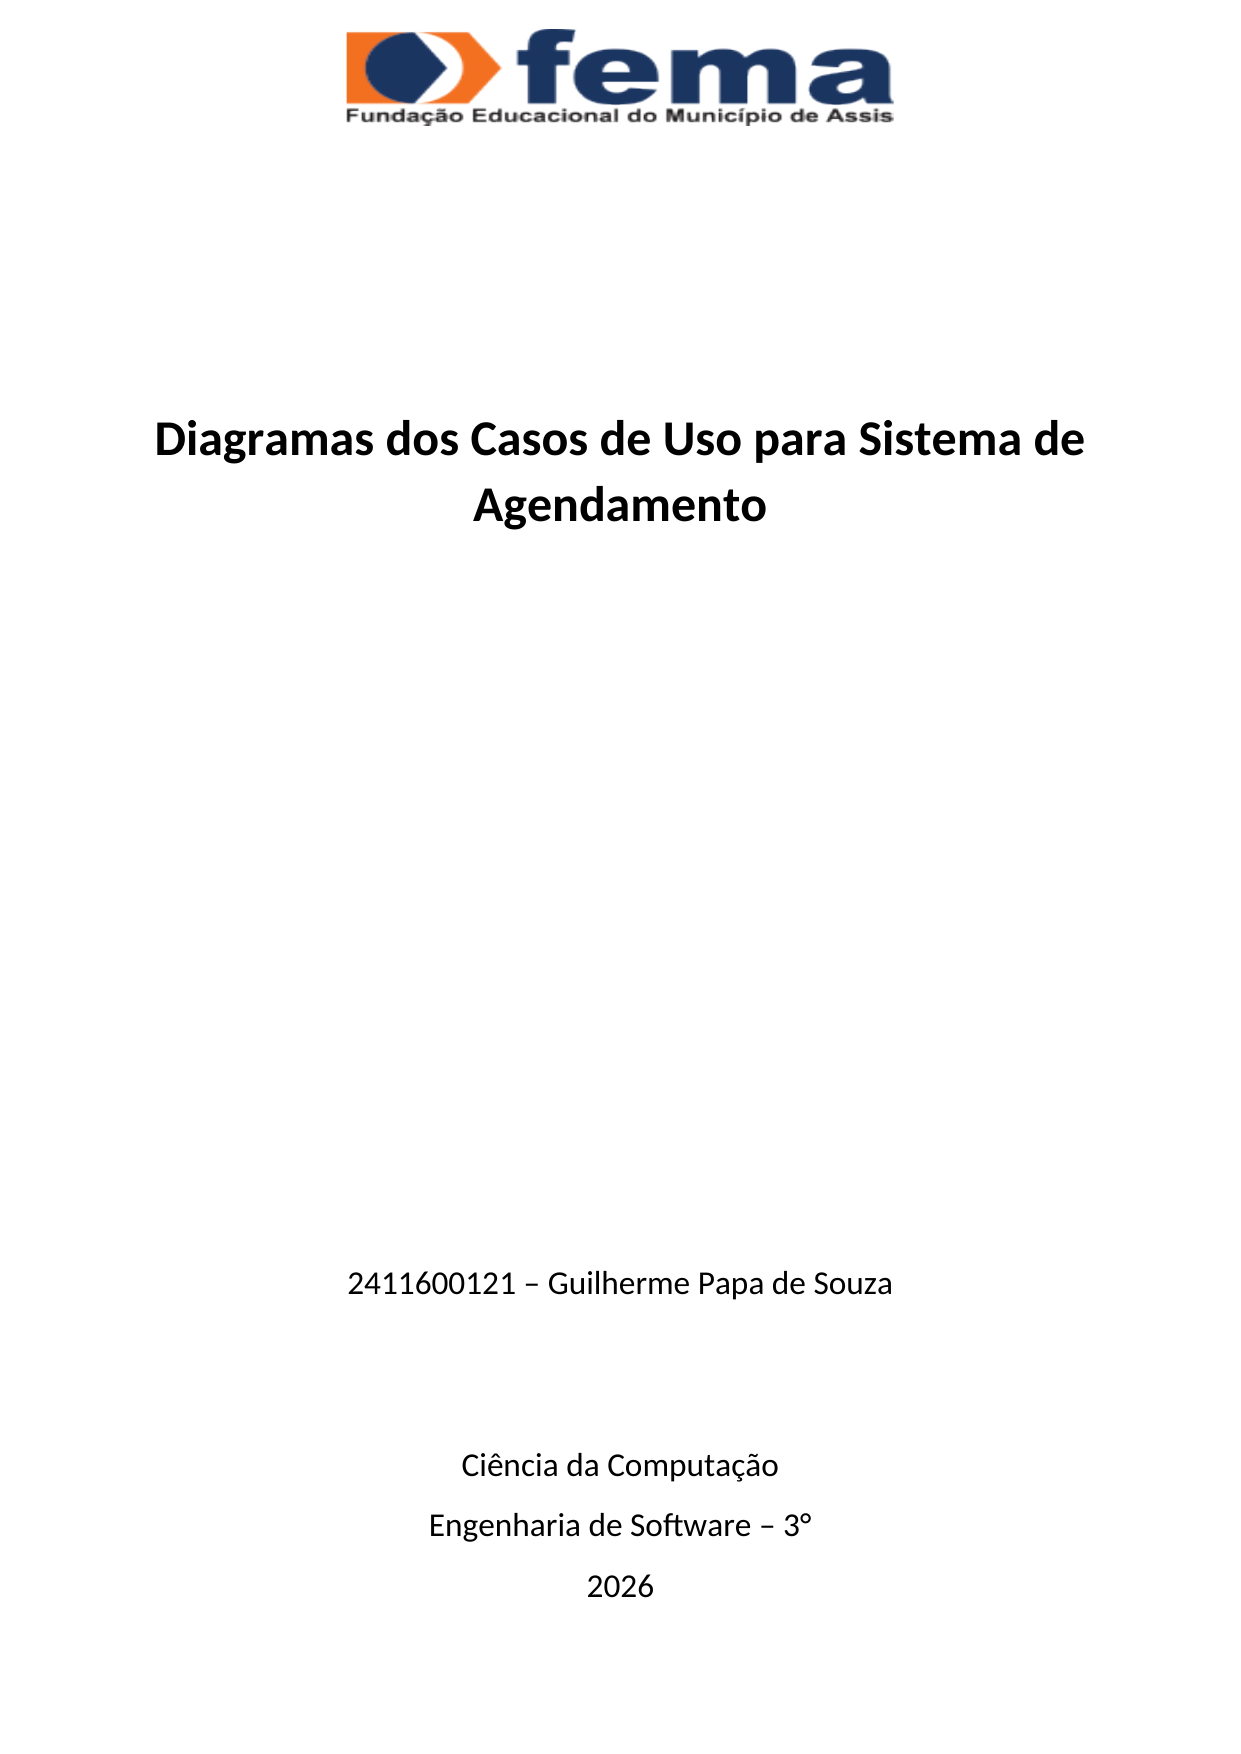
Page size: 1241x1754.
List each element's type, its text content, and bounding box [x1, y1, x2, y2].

text Diagramas dos Casos de Uso para Sistema de Agendamento [75, 407, 1165, 534]
text Engenharia de Software – 3° [75, 1504, 1165, 1545]
picture [346, 29, 894, 126]
text 2411600121 – Guilherme Papa de Souza [75, 1262, 1165, 1303]
text Ciência da Computação [75, 1444, 1165, 1484]
text 2026 [75, 1565, 1165, 1606]
